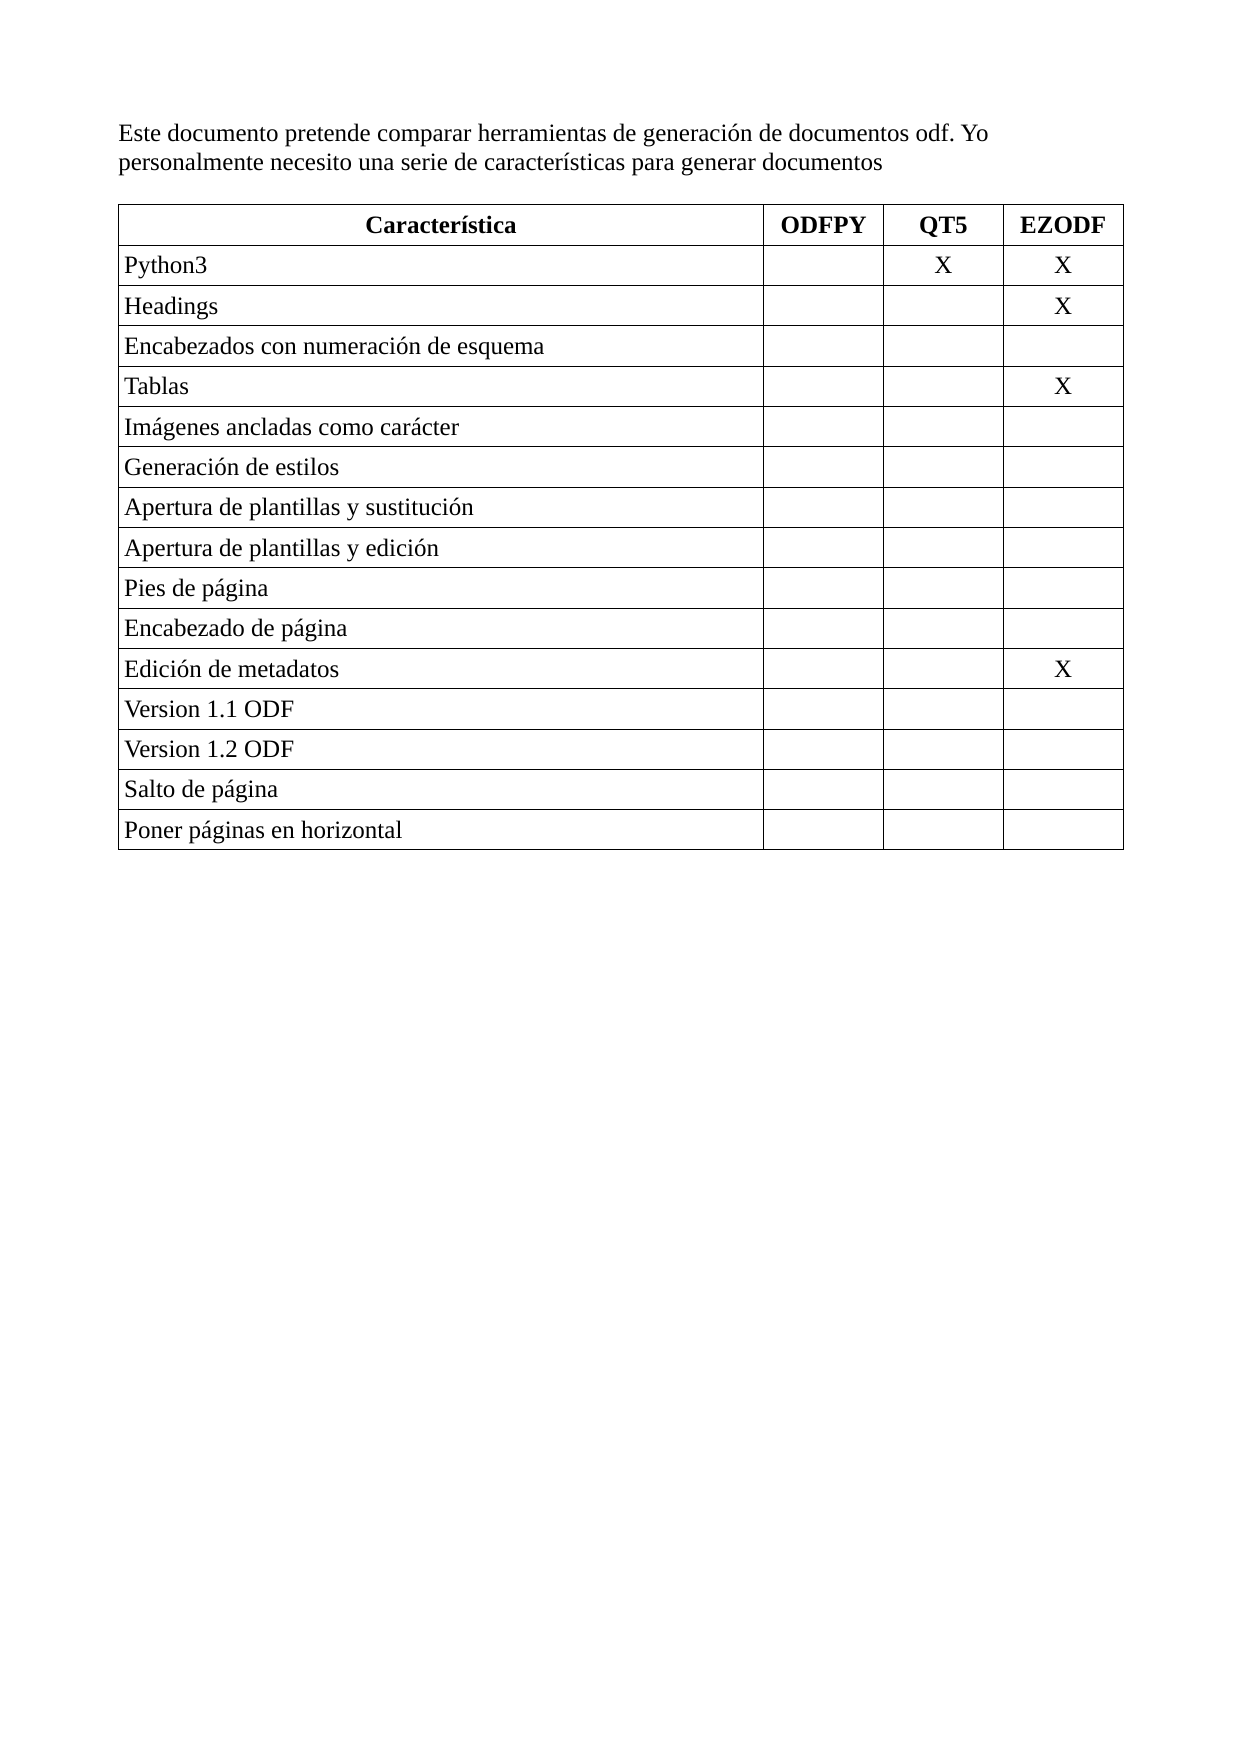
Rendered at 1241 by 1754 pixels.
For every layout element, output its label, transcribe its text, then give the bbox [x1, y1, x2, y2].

table_cell [1004, 528, 1123, 567]
table_cell [764, 810, 883, 849]
table_cell [1004, 407, 1123, 446]
table_cell X [1004, 649, 1123, 688]
table_cell [884, 286, 1003, 325]
table_cell [1004, 326, 1123, 366]
table_cell Generación de estilos [119, 447, 763, 487]
table_cell [884, 568, 1003, 607]
table_cell Imágenes ancladas como carácter [119, 407, 763, 446]
table_cell Python3 [119, 246, 763, 285]
table_cell [764, 407, 883, 446]
table_cell Version 1.2 ODF [119, 730, 763, 769]
table_cell [884, 447, 1003, 487]
table_header Característica [119, 205, 763, 245]
table_cell [884, 810, 1003, 849]
table_cell X [1004, 367, 1123, 406]
table_cell [764, 286, 883, 325]
table_cell Poner páginas en horizontal [119, 810, 763, 849]
table_cell [884, 730, 1003, 769]
table_cell Salto de página [119, 770, 763, 809]
table_cell [1004, 447, 1123, 487]
table_cell [764, 689, 883, 728]
table_cell [764, 568, 883, 607]
table_cell X [1004, 246, 1123, 285]
table_cell [1004, 568, 1123, 607]
table_cell [884, 367, 1003, 406]
table_cell [764, 730, 883, 769]
table_cell [1004, 488, 1123, 527]
table_cell [884, 407, 1003, 446]
text Este documento pretende comparar herramientas de generación de documentos odf. Yo personalmente necesito una serie de características para generar documentos [118, 118, 1122, 176]
table_cell X [1004, 286, 1123, 325]
table_cell [764, 367, 883, 406]
table_header ODFPY [764, 205, 883, 245]
table_cell Apertura de plantillas y sustitución [119, 488, 763, 527]
table_cell [884, 770, 1003, 809]
table_cell Edición de metadatos [119, 649, 763, 688]
table_cell [884, 528, 1003, 567]
table_cell [764, 246, 883, 285]
table_header EZODF [1004, 205, 1123, 245]
table_cell [764, 770, 883, 809]
table_header QT5 [884, 205, 1003, 245]
table_cell [1004, 730, 1123, 769]
table_cell Version 1.1 ODF [119, 689, 763, 728]
table_cell [1004, 810, 1123, 849]
table_cell Encabezados con numeración de esquema [119, 326, 763, 366]
table_cell [884, 488, 1003, 527]
table_cell [884, 326, 1003, 366]
table_cell [1004, 689, 1123, 728]
table_cell Pies de página [119, 568, 763, 607]
table_cell [884, 609, 1003, 648]
table_cell [764, 649, 883, 688]
table_cell [764, 326, 883, 366]
table_cell Apertura de plantillas y edición [119, 528, 763, 567]
table_cell Encabezado de página [119, 609, 763, 648]
table_cell [1004, 770, 1123, 809]
table_cell [884, 689, 1003, 728]
table_cell [884, 649, 1003, 688]
table_cell [764, 447, 883, 487]
table_cell Headings [119, 286, 763, 325]
table_cell [764, 528, 883, 567]
table_cell [764, 488, 883, 527]
table_cell Tablas [119, 367, 763, 406]
table_cell X [884, 246, 1003, 285]
table_cell [1004, 609, 1123, 648]
table_cell [764, 609, 883, 648]
